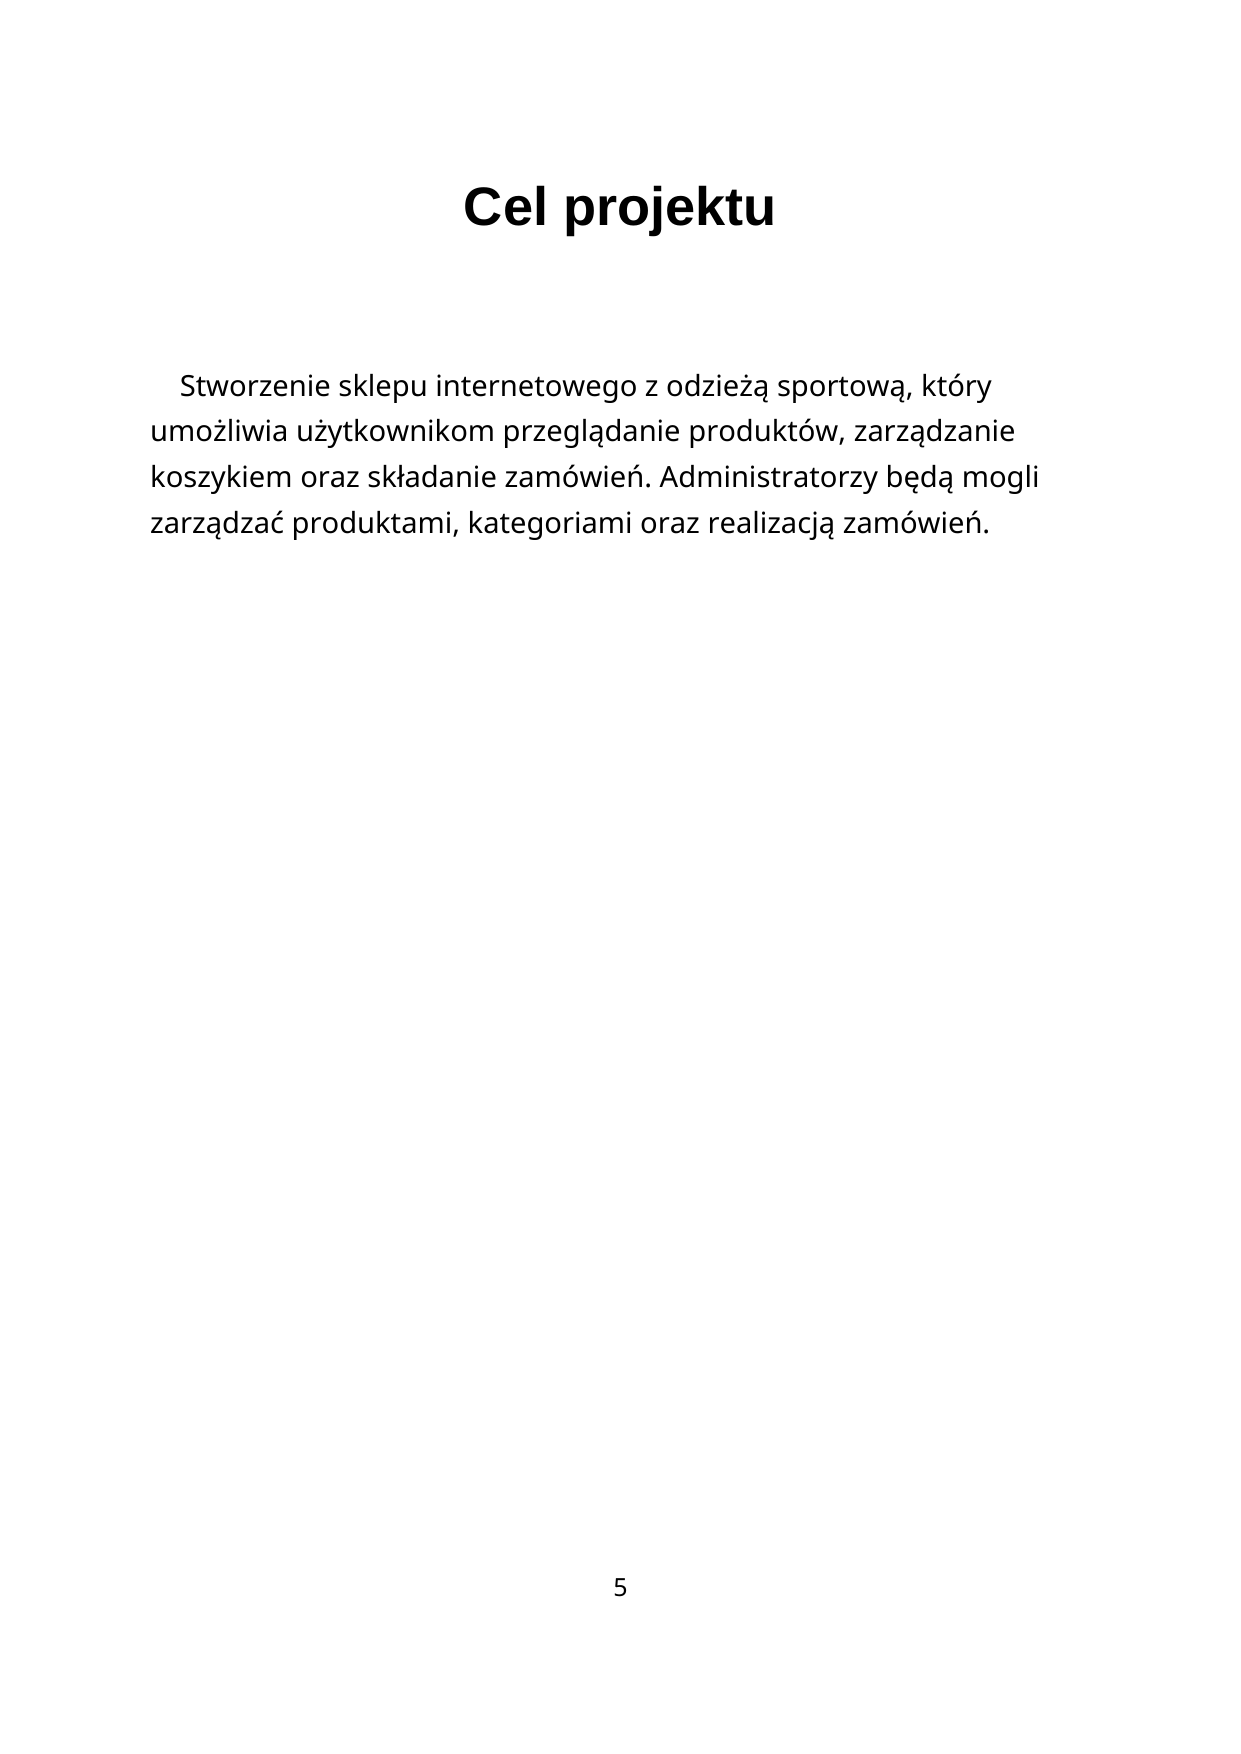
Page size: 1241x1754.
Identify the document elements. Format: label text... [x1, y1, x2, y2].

subtitle Cel projektu [150, 175, 1090, 237]
text Stworzenie sklepu internetowego z odzieżą sportową, który umożliwia użytkownikom przeglądanie produktów, zarządzanie koszykiem oraz składanie zamówień. Administratorzy będą mogli zarządzać produktami, kategoriami oraz realizacją zamówień. [150, 365, 1090, 542]
